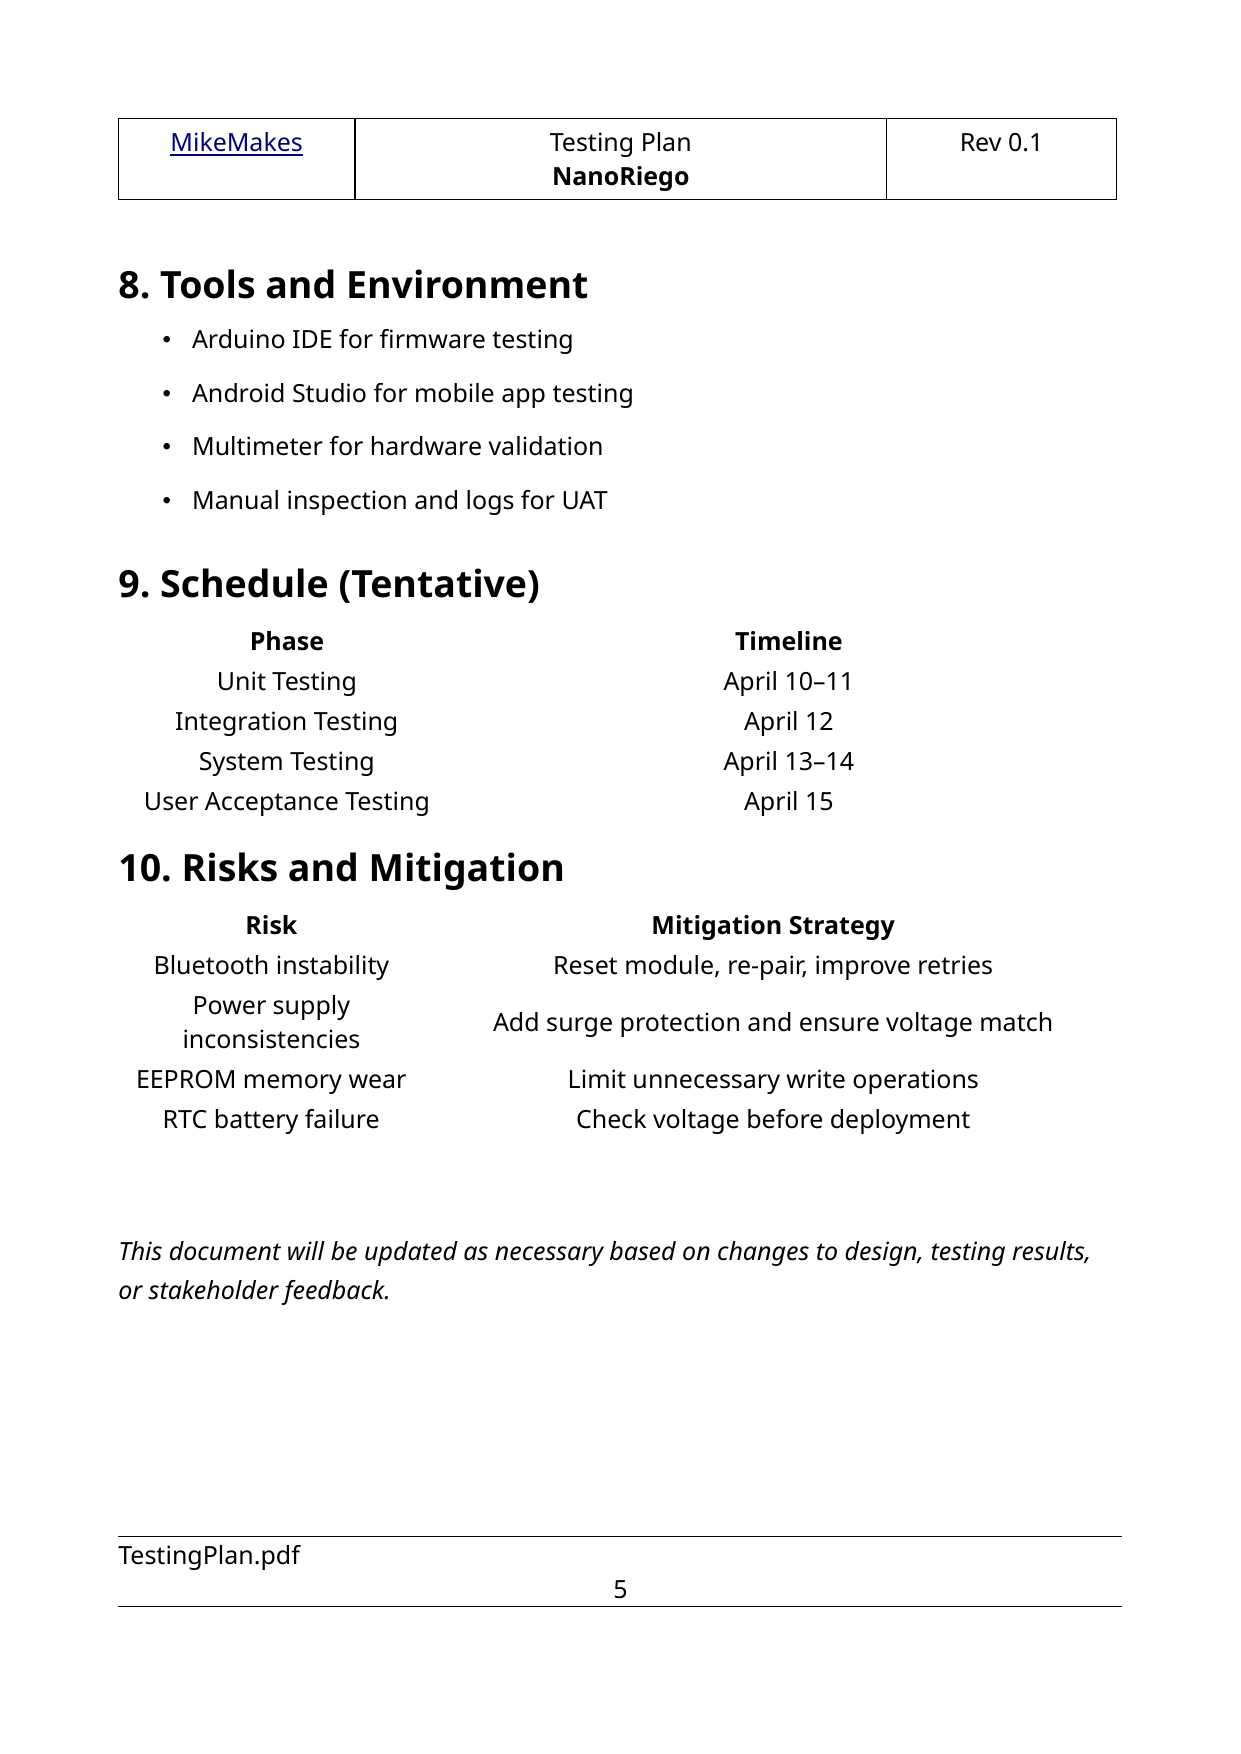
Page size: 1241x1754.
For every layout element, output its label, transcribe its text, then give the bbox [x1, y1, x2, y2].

subtitle 10. Risks and Mitigation [118, 841, 1122, 892]
text This document will be updated as necessary based on changes to design, testing results, or stakeholder feedback. [118, 1233, 1122, 1307]
table_cell Integration Testing [118, 701, 455, 741]
list Multimeter for hardware validation [162, 429, 1122, 463]
table_cell Bluetooth instability [118, 945, 424, 984]
list Arduino IDE for firmware testing [162, 322, 1122, 356]
table_cell Add surge protection and ensure voltage match [424, 985, 1122, 1058]
table_cell Power supply inconsistencies [118, 985, 424, 1058]
table_cell EEPROM memory wear [118, 1059, 424, 1098]
list Manual inspection and logs for UAT [162, 483, 1122, 517]
table_header Mitigation Strategy [424, 905, 1122, 945]
list Android Studio for mobile app testing [162, 375, 1122, 409]
table_cell Check voltage before deployment [424, 1099, 1122, 1138]
table_cell April 13–14 [455, 741, 1122, 781]
subtitle 8. Tools and Environment [118, 258, 1122, 309]
table_cell User Acceptance Testing [118, 781, 455, 820]
table_header Risk [118, 905, 424, 945]
table_header Timeline [455, 621, 1122, 661]
table_cell Reset module, re-pair, improve retries [424, 945, 1122, 984]
table_cell RTC battery failure [118, 1099, 424, 1138]
table_cell April 12 [455, 701, 1122, 741]
table_cell April 10–11 [455, 661, 1122, 701]
table_cell Unit Testing [118, 661, 455, 701]
table_header Phase [118, 621, 455, 661]
subtitle 9. Schedule (Tentative) [118, 557, 1122, 608]
table_cell April 15 [455, 781, 1122, 820]
table_cell Limit unnecessary write operations [424, 1059, 1122, 1098]
table_cell System Testing [118, 741, 455, 781]
